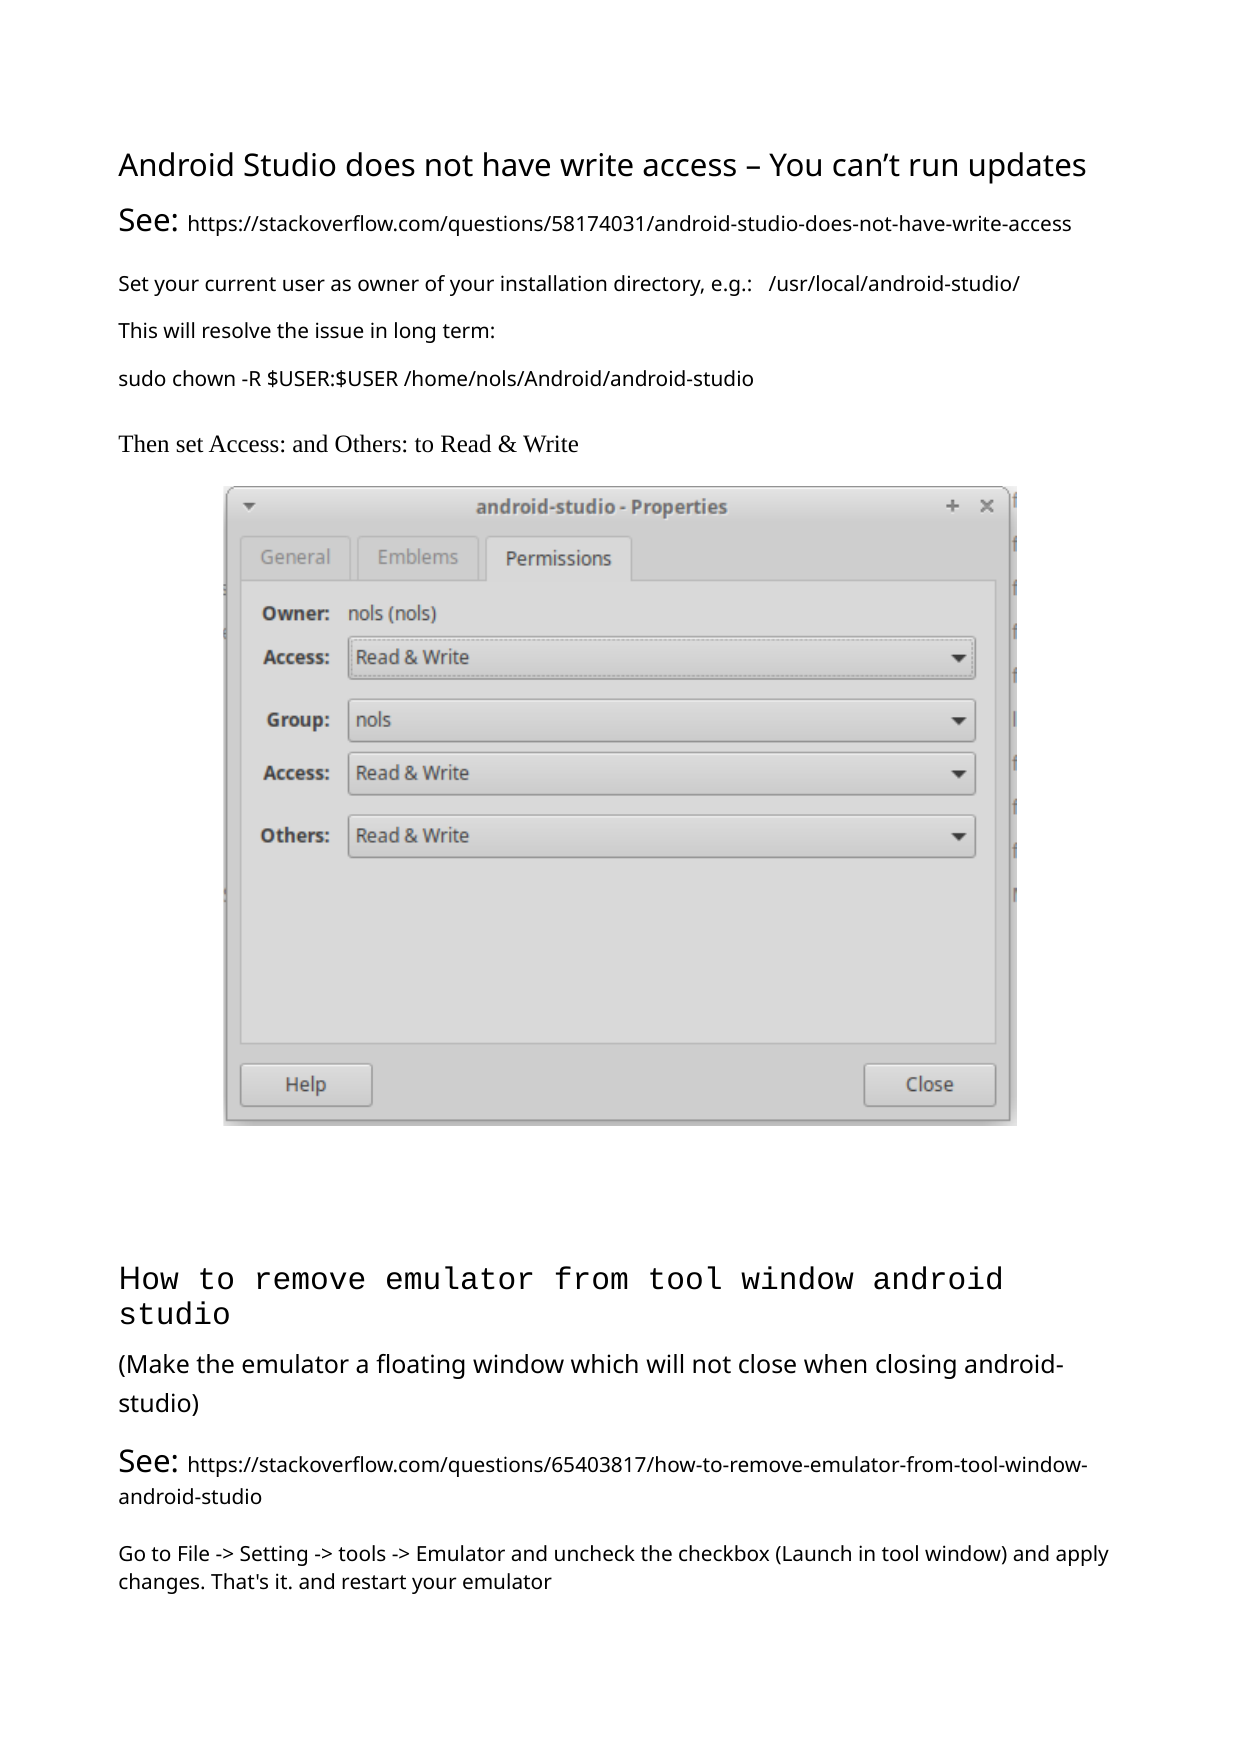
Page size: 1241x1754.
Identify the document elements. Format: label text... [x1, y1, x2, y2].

subtitle Android Studio does not have write access – You can’t run updates [118, 143, 1122, 186]
picture [223, 486, 1017, 1126]
text (Make the emulator a floating window which will not close when closing android-studio) [118, 1346, 1122, 1419]
text Go to File -> Setting -> tools -> Emulator and uncheck the checkbox (Launch in tool window) and apply changes. That's it. and restart your emulator [118, 1539, 1122, 1596]
text Then set Access: and Others: to Read & Write [118, 429, 1122, 458]
text Set your current user as owner of your installation directory, e.g.: /usr/local/android-studio/ [118, 269, 1122, 298]
text See: https://stackoverflow.com/questions/65403817/how-to-remove-emulator-from-tool-window-android-studio [118, 1439, 1122, 1510]
text sudo chown -R $USER:$USER /home/nols/Android/android-studio [118, 364, 1122, 392]
text See: https://stackoverflow.com/questions/58174031/android-studio-does-not-have-write-access [118, 198, 1122, 241]
text This will resolve the issue in long term: [118, 316, 1122, 345]
subtitle How to remove emulator from tool window android studio [118, 1256, 1122, 1334]
